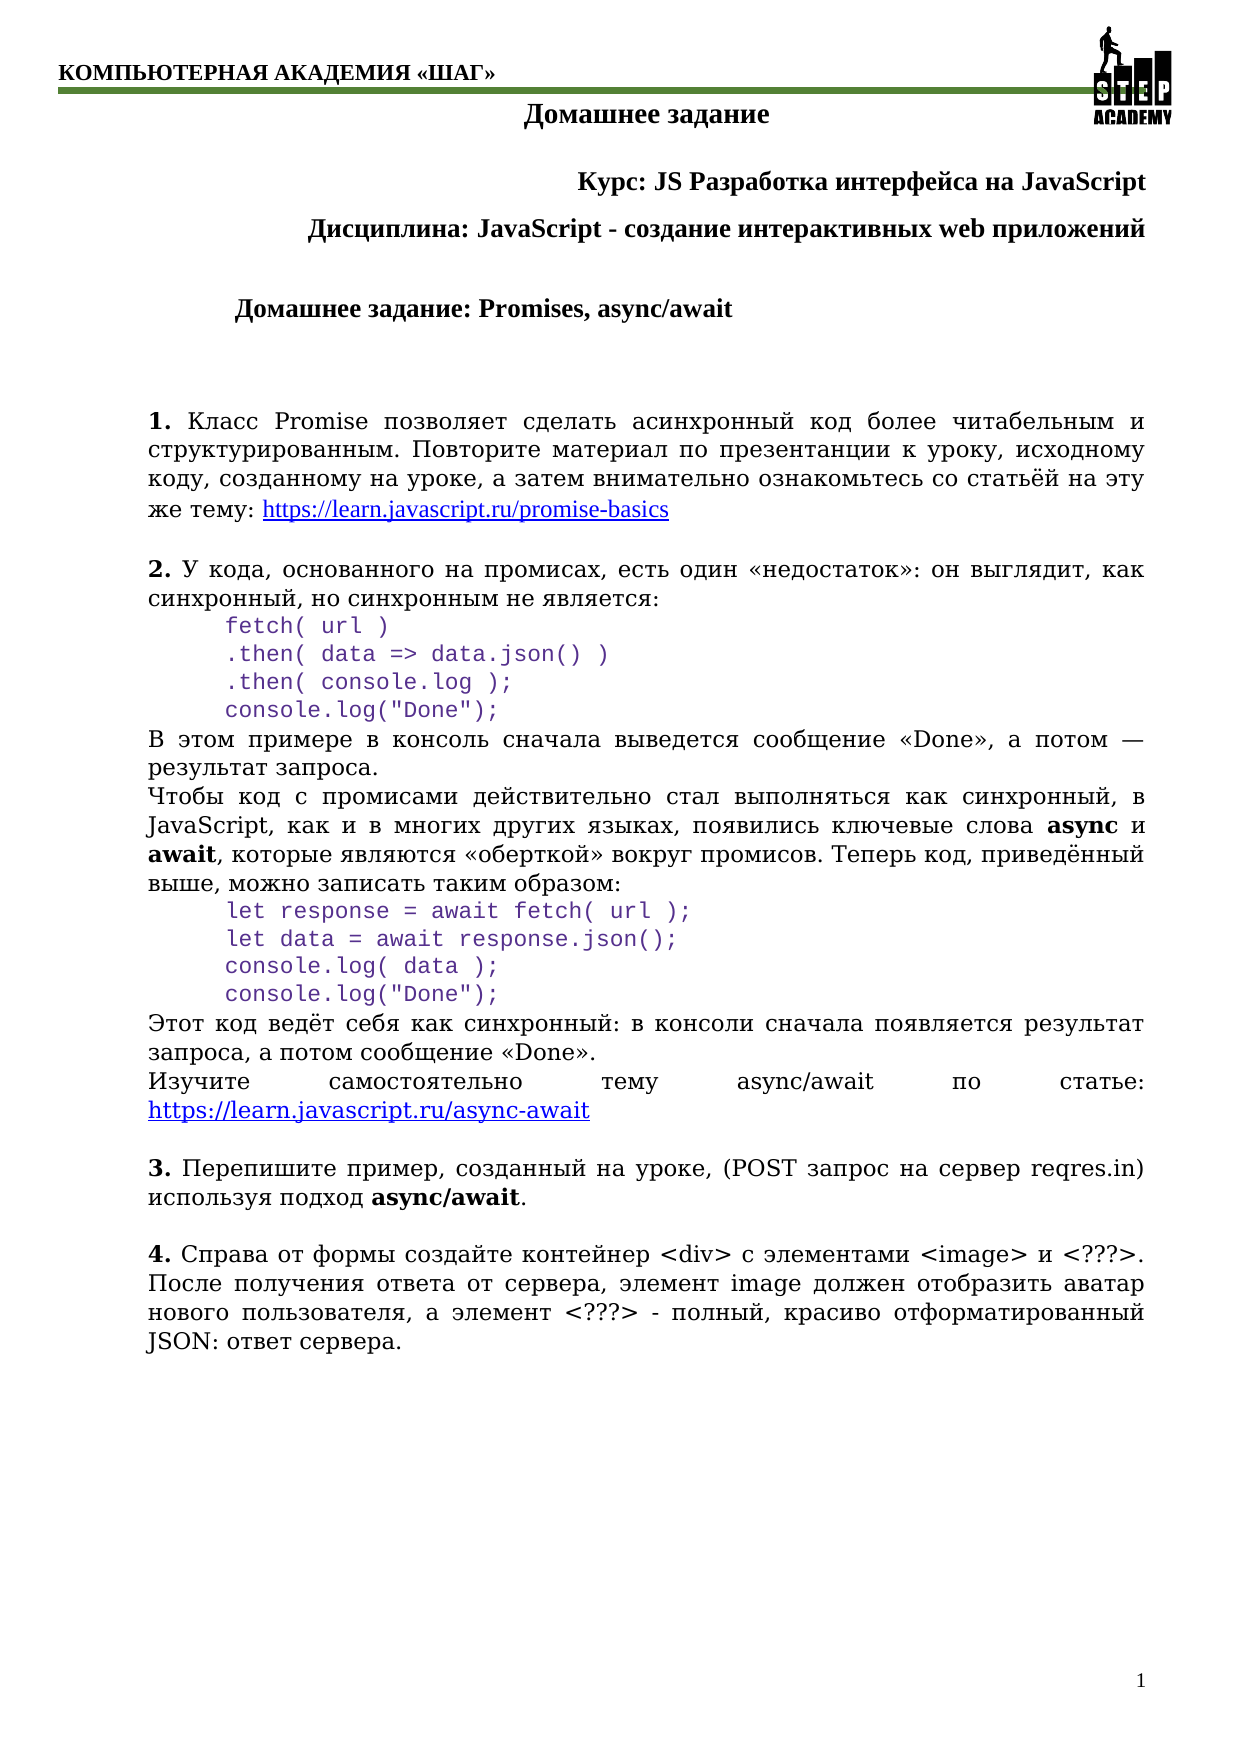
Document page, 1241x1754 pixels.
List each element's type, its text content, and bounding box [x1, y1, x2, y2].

text let response = await fetch( url ); [224, 899, 1146, 925]
text 3. Перепишите пример, созданный на уроке, (POST запрос на сервер reqres.in) используя подход async/await. [148, 1154, 1146, 1210]
subtitle Домашнее задание: Promises, async/await [193, 292, 1151, 323]
text Курс: JS Разработка интерфейса на JavaScript [236, 166, 1146, 197]
text 4. Справа от формы создайте контейнер <div> с элементами <image> и <???>. После получения ответа от сервера, элемент image должен отобразить аватар нового пользователя, а элемент <???> - полный, красиво отформатированный JSON: ответ сервера. [148, 1241, 1146, 1354]
text 2. У кода, основанного на промисах, есть один «недостаток»: он выглядит, как синхронный, но синхронным не является: [148, 556, 1146, 612]
text .then( console.log ); [224, 670, 1146, 696]
text Дисциплина: JavaScript - создание интерактивных web приложений [192, 212, 1146, 243]
text console.log("Done"); [224, 698, 1146, 724]
text let data = await response.json(); [224, 927, 1146, 953]
text console.log( data ); [224, 955, 1146, 981]
text 1. Класс Promise позволяет сделать асинхронный код более читабельным и структурированным. Повторите материал по презентанции к уроку, исходному коду, созданному на уроке, а затем внимательно ознакомьтесь со статьёй на эту же тему: https://learn.javascript.ru/promise-basics [148, 407, 1146, 523]
text Этот код ведёт себя как синхронный: в консоли сначала появляется результат запроса, а потом сообщение «Done». [148, 1011, 1146, 1066]
text .then( data => data.json() ) [224, 642, 1146, 668]
text console.log("Done"); [224, 983, 1146, 1009]
text fetch( url ) [224, 614, 1146, 640]
text Чтобы код с промисами действительно стал выполняться как синхронный, в JavaScript, как и в многих других языках, появились ключевые слова async и await, которые являются «оберткой» вокруг промисов. Теперь код, приведённый выше, можно записать таким образом: [148, 783, 1146, 897]
picture [1135, 26, 1173, 127]
text Изучите самостоятельно тему async/await по статье: https://learn.javascript.ru/async-await [148, 1068, 1146, 1123]
text В этом примере в консоль сначала выведется сообщение «Done», а потом — результат запроса. [148, 726, 1146, 781]
